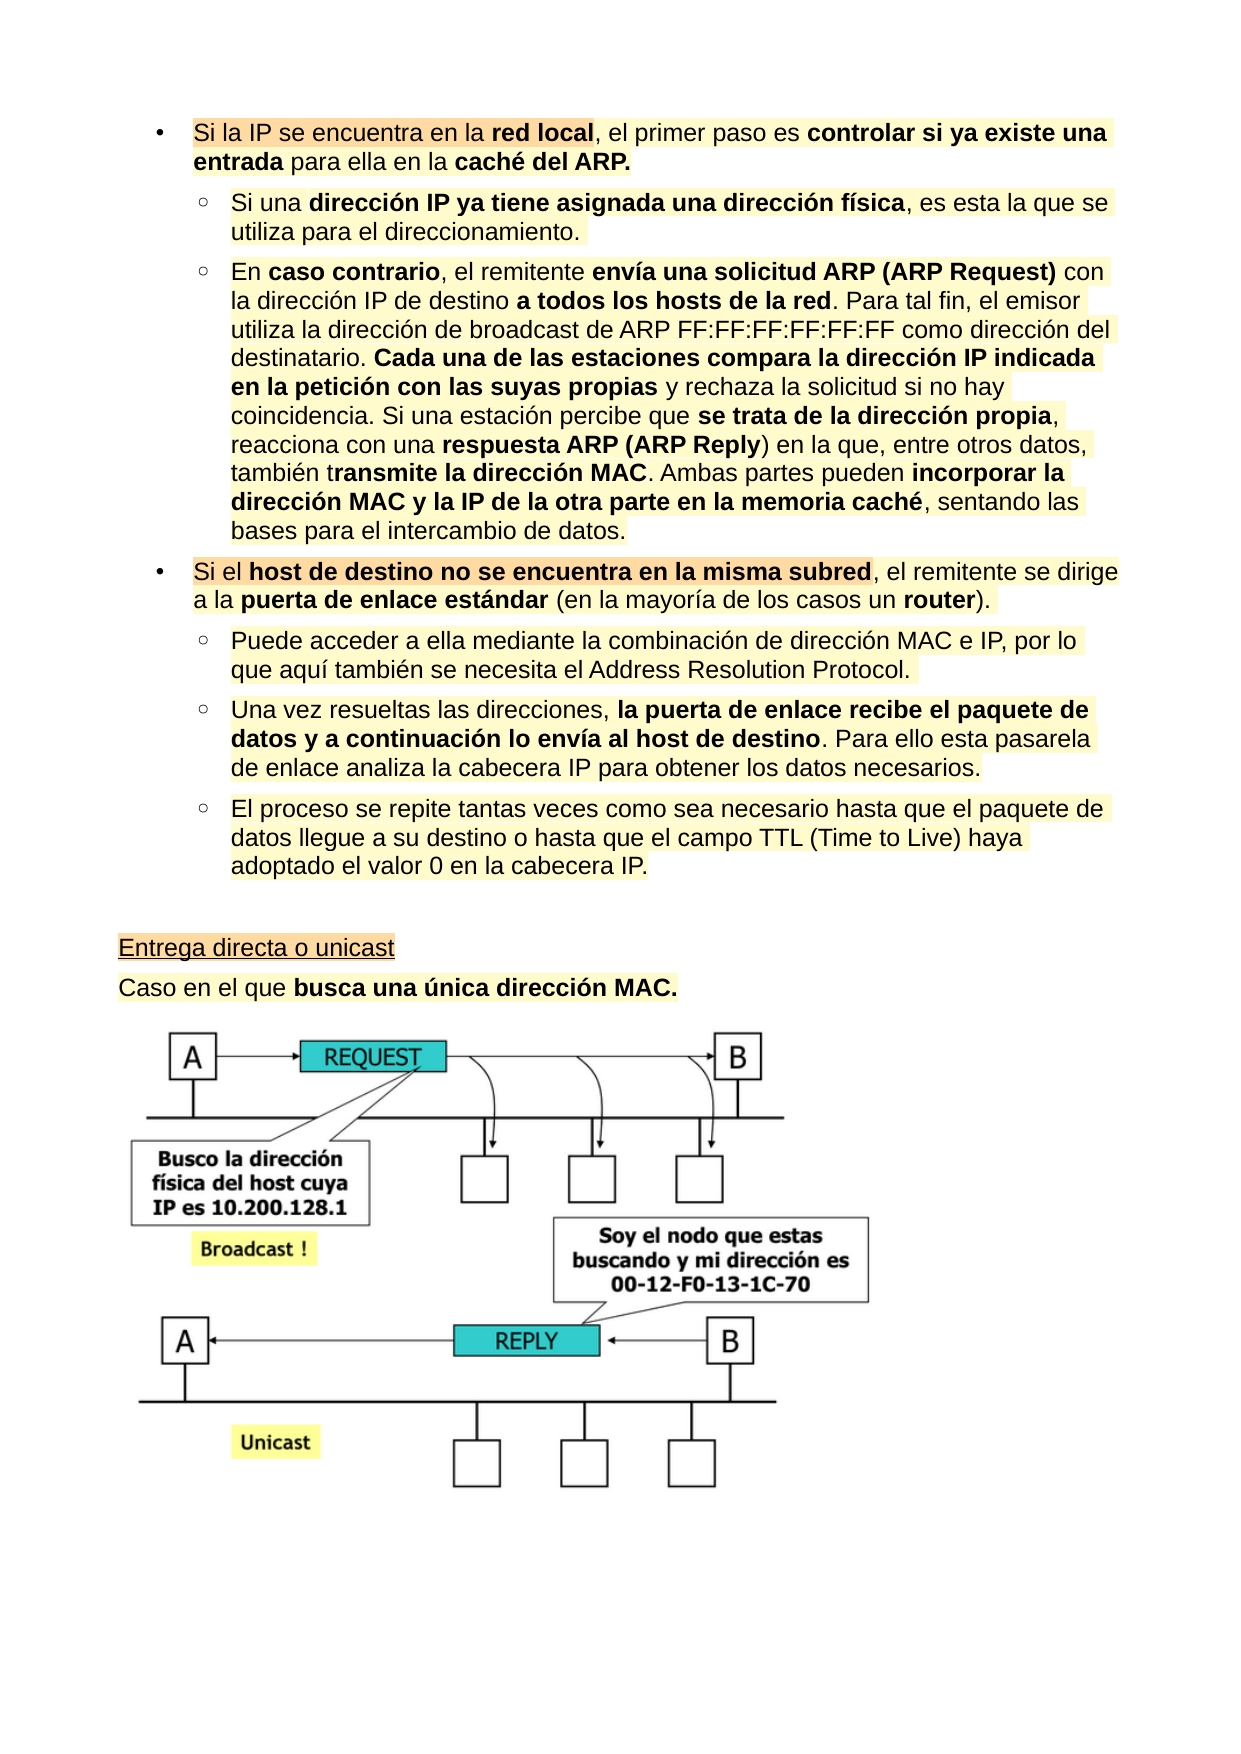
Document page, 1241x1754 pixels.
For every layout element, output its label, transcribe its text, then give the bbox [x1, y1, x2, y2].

list El proceso se repite tantas veces como sea necesario hasta que el paquete de datos llegue a su destino o hasta que el campo TTL (Time to Live) haya adoptado el valor 0 en la cabecera IP. [193, 794, 1122, 880]
list Puede acceder a ella mediante la combinación de dirección MAC e IP, por lo que aquí también se necesita el Address Resolution Protocol. [193, 626, 1122, 684]
picture [121, 1007, 874, 1494]
text Caso en el que busca una única dirección MAC. [118, 973, 1122, 1002]
text Entrega directa o unicast [118, 933, 1122, 961]
list Si la IP se encuentra en la red local, el primer paso es controlar si ya existe una entrada para ella en la caché del ARP. [156, 118, 1122, 176]
list En caso contrario, el remitente envía una solicitud ARP (ARP Request) con la dirección IP de destino a todos los hosts de la red. Para tal fin, el emisor utiliza la dirección de broadcast de ARP FF:FF:FF:FF:FF:FF como dirección del destinatario. Cada una de las estaciones compara la dirección IP indicada en la petición con las suyas propias y rechaza la solicitud si no hay coincidencia. Si una estación percibe que se trata de la dirección propia, reacciona con una respuesta ARP (ARP Reply) en la que, entre otros datos, también transmite la dirección MAC. Ambas partes pueden incorporar la dirección MAC y la IP de la otra parte en la memoria caché, sentando las bases para el intercambio de datos. [193, 257, 1122, 545]
list Una vez resueltas las direcciones, la puerta de enlace recibe el paquete de datos y a continuación lo envía al host de destino. Para ello esta pasarela de enlace analiza la cabecera IP para obtener los datos necesarios. [193, 696, 1122, 782]
list Si una dirección IP ya tiene asignada una dirección física, es esta la que se utiliza para el direccionamiento. [193, 188, 1122, 245]
list Si el host de destino no se encuentra en la misma subred, el remitente se dirige a la puerta de enlace estándar (en la mayoría de los casos un router). [156, 557, 1122, 614]
